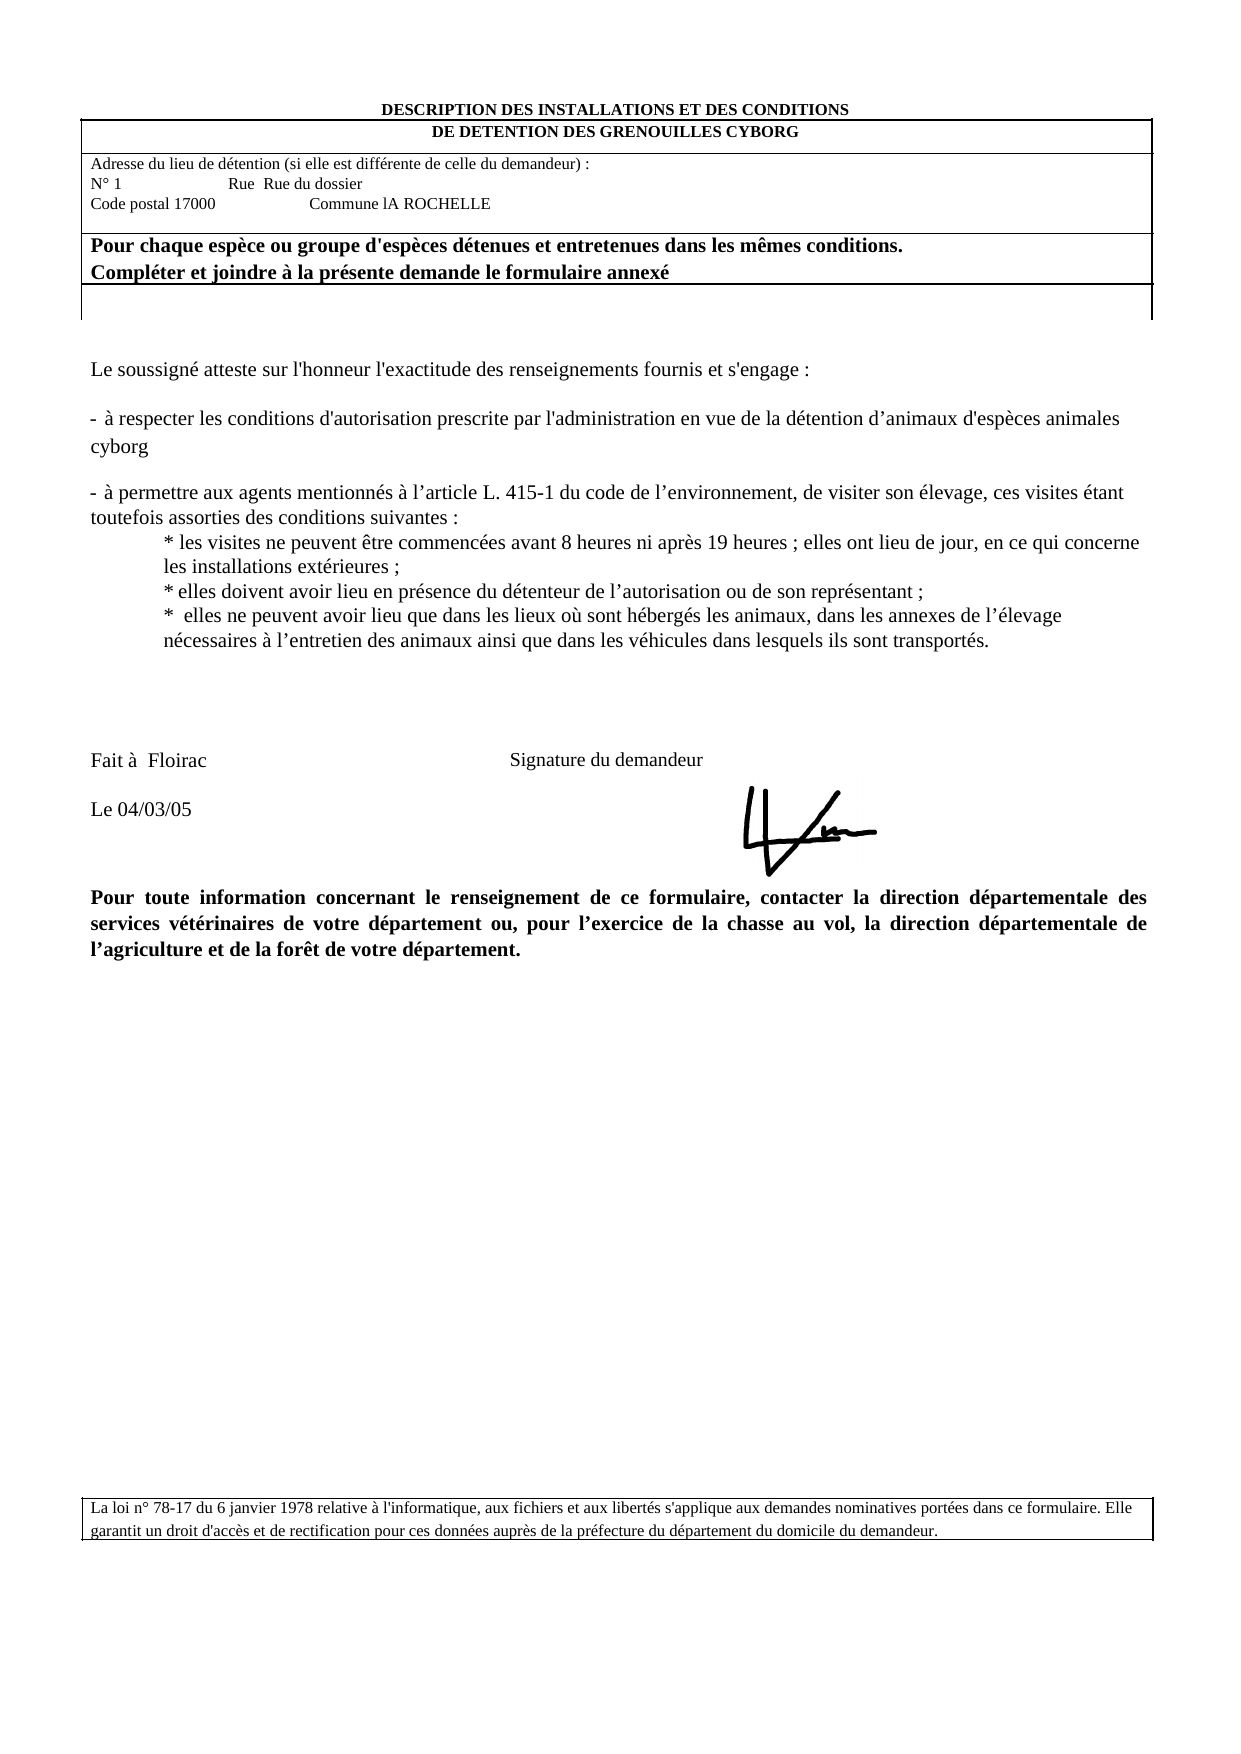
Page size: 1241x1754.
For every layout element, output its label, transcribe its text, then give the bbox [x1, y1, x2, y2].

picture [725, 775, 890, 878]
text Le soussigné atteste sur l'honneur l'exactitude des renseignements fournis et s'engage : [90, 357, 1148, 381]
text Fait à Floirac [90, 748, 466, 772]
text [890, 797, 1148, 821]
list elles doivent avoir lieu en présence du détenteur de l’autorisation ou de son représentant ; [163, 579, 1148, 603]
text Signature du demandeur [509, 748, 1148, 771]
text Compléter et joindre à la présente demande le formulaire annexé [90, 260, 1148, 283]
list à respecter les conditions d'autorisation prescrite par l'administration en vue de la détention d’animaux d'espèces animales cyborg [89, 406, 1140, 458]
list les visites ne peuvent être commencées avant 8 heures ni après 19 heures ; elles ont lieu de jour, en ce qui concerne les installations extérieures ; [163, 530, 1140, 578]
list à permettre aux agents mentionnés à l’article L. 415-1 du code de l’environnement, de visiter son élevage, ces visites étant toutefois assorties des conditions suivantes : [89, 479, 1140, 529]
text Pour toute information concernant le renseignement de ce formulaire, contacter la direction départementale des services vétérinaires de votre département ou, pour l’exercice de la chasse au vol, la direction départementale de l’agriculture et de la forêt de votre département. [90, 885, 1148, 961]
text Pour chaque espèce ou groupe d'espèces détenues et entretenues dans les mêmes conditions. [90, 234, 1148, 257]
text Code postal 17000 Commune lA ROCHELLE [90, 193, 1148, 213]
text Adresse du lieu de détention (si elle est différente de celle du demandeur) : [90, 154, 1148, 173]
text N° 1 Rue Rue du dossier [90, 174, 1148, 193]
text DESCRIPTION DES INSTALLATIONS ET DES CONDITIONS [89, 100, 1141, 119]
text DE DETENTION DES GRENOUILLES CYBORG [89, 122, 1141, 141]
text Le 04/03/05 [90, 797, 725, 821]
list elles ne peuvent avoir lieu que dans les lieux où sont hébergés les animaux, dans les annexes de l’élevage nécessaires à l’entretien des animaux ainsi que dans les véhicules dans lesquels ils sont transportés. [163, 603, 1140, 652]
text La loi n° 78-17 du 6 janvier 1978 relative à l'informatique, aux fichiers et aux libertés s'applique aux demandes nominatives portées dans ce formulaire. Elle garantit un droit d'accès et de rectification pour ces données auprès de la préfecture du département du domicile du demandeur. [90, 1499, 1140, 1539]
